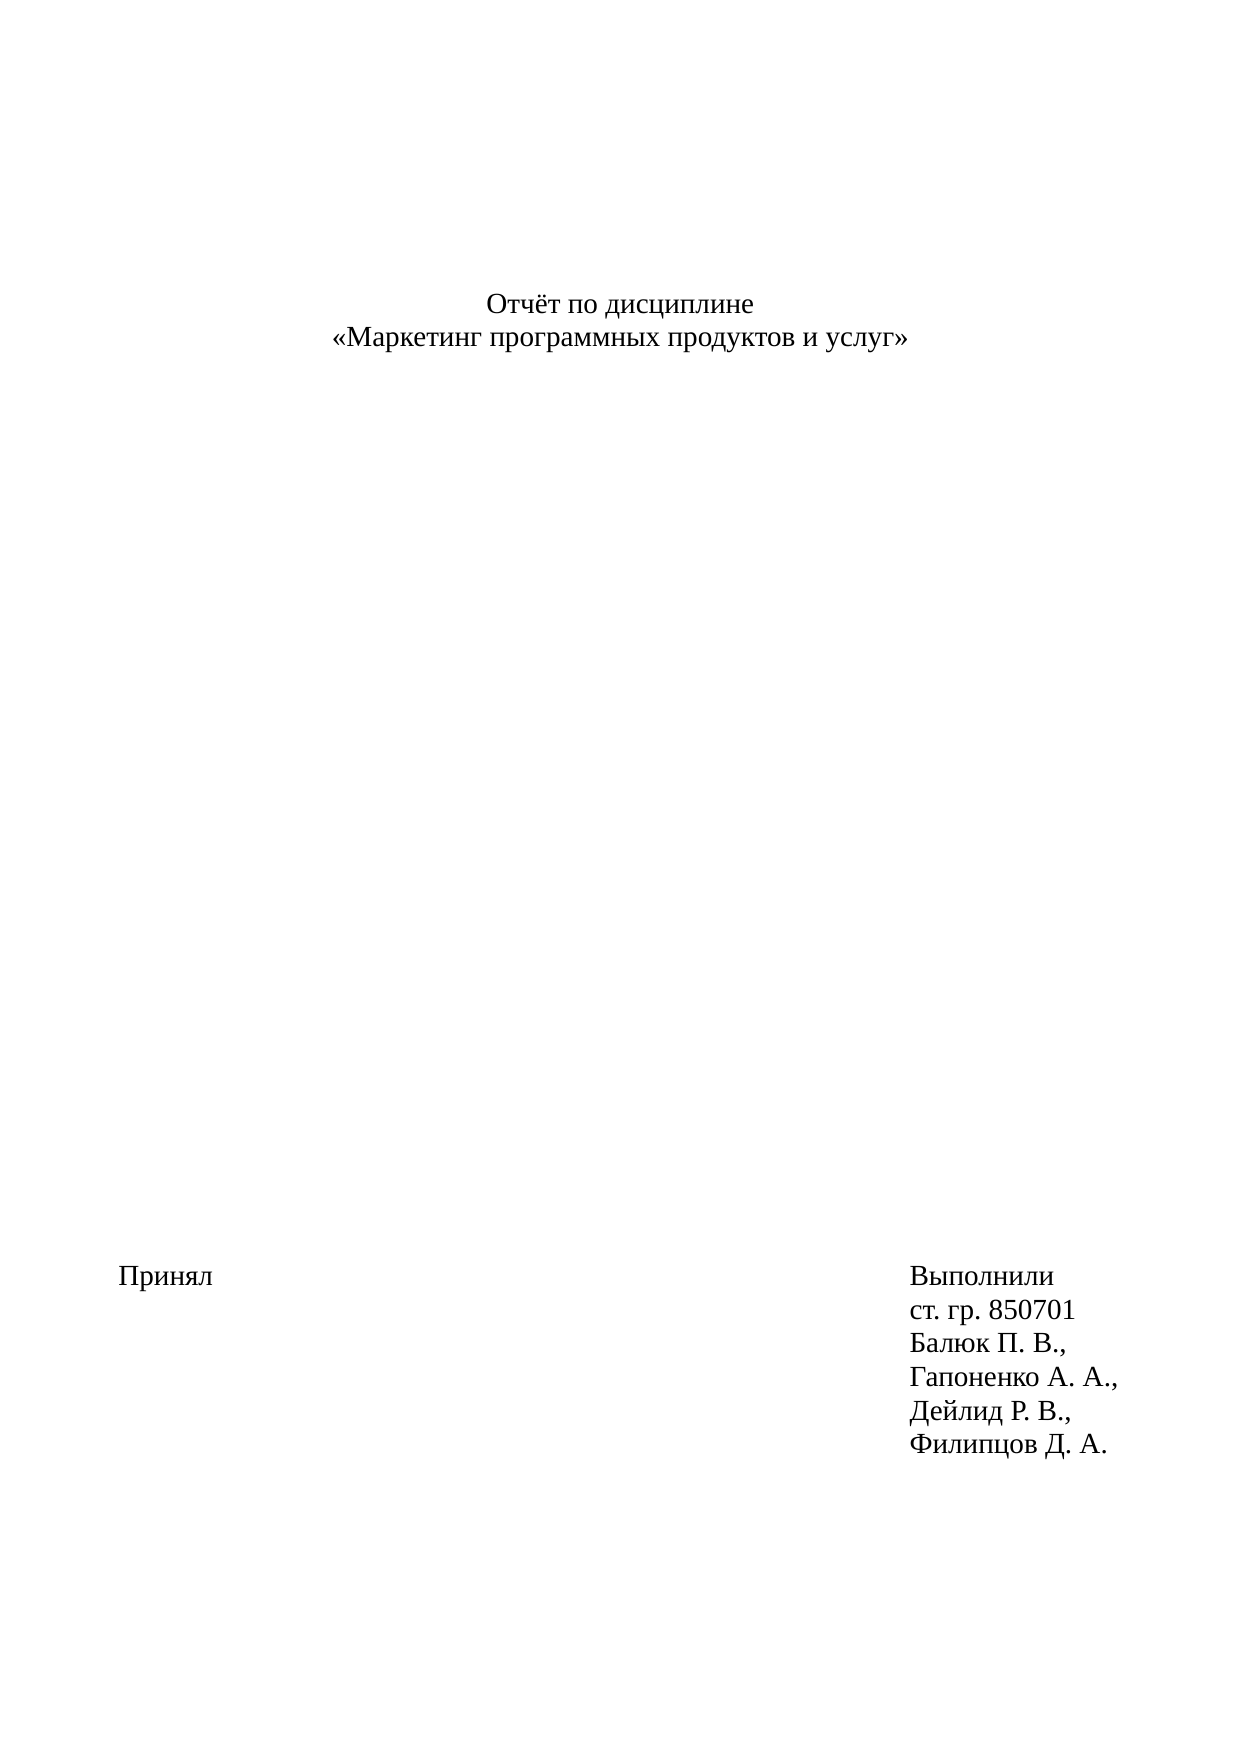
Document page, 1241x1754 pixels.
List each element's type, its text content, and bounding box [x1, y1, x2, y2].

text Отчёт по дисциплине [118, 286, 1122, 319]
table_header Выполнили ст. гр. 850701 Балюк П. В., Гапоненко А. А., Дейлид Р. В., Филипцов Д. А. [620, 1259, 1122, 1460]
text «Маркетинг программных продуктов и услуг» [118, 319, 1122, 353]
table_header Принял [118, 1259, 620, 1460]
